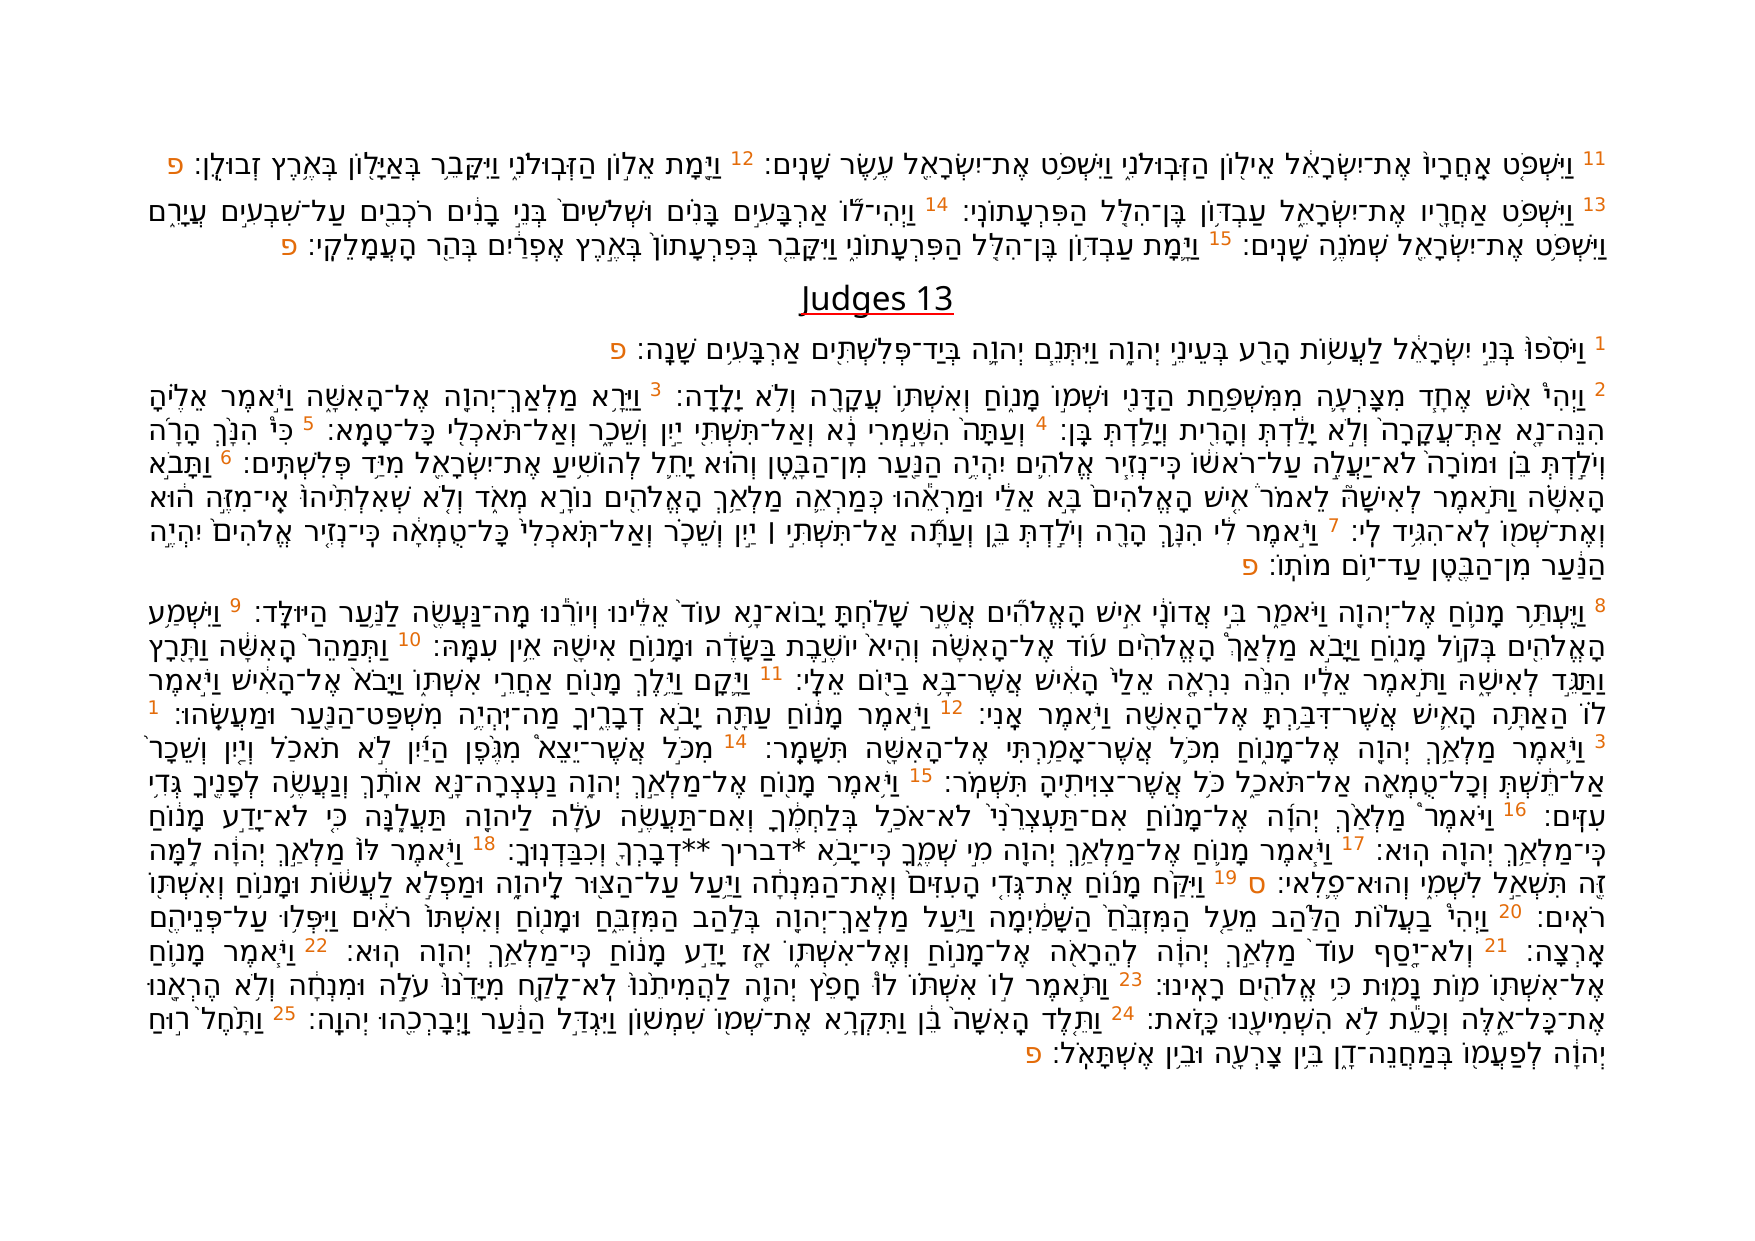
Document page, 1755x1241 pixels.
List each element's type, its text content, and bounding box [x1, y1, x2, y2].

text 1 וַיֹּסִ֙פוּ֙ בְּנֵ֣י יִשְׂרָאֵ֔ל לַעֲשׂ֥וֹת הָרַ֖ע בְּעֵינֵ֣י יְהוָ֑ה וַיִּתְּנֵ֧ם יְהוָ֛ה בְּיַד־פְּלִשְׁתִּ֖ים אַרְבָּעִ֥ים שָׁנָֽה׃ פ [148, 332, 1606, 366]
text 11 וַיִּשְׁפֹּ֤ט אֽ͏ַחֲרָיו֙ אֶת־יִשְׂרָאֵ֔ל אֵיל֖וֹן הַזְּבֽוּלֹנִ֑י וַיִּשְׁפֹּ֥ט אֶת־יִשְׂרָאֵ֖ל עֶ֥שֶׂר שָׁנִֽים׃ ‬‬‬‬12 וַיָּ֖מָת אֵל֣וֹן הַזְּבֽוּלֹנִ֑י וַיִּקָּבֵ֥ר בְּאַיָּל֖וֹן בְּאֶ֥רֶץ זְבוּלֻֽן׃ פ ‬‬‬‬‬‬ [148, 148, 1606, 182]
text 8 וַיֶּעְתַּ֥ר מָנ֛וֹחַ אֶל־יְהוָ֖ה וַיֹּאמַ֑ר בִּ֣י אֲדוֹנָ֔י אִ֣ישׁ הָאֱלֹהִ֞ים אֲשֶׁ֣ר שָׁלַ֗חְתָּ יָבוֹא־נָ֥א עוֹד֙ אֵלֵ֔ינוּ וְיוֹרֵ֕נוּ מַֽה־נַּעֲשֶׂ֖ה לַנַּ֥עַר הַיּוּלָּֽד׃ ‬‬‬‬9 וַיִּשְׁמַ֥ע הָאֱלֹהִ֖ים בְּק֣וֹל מָנ֑וֹחַ וַיָּבֹ֣א מַלְאַךְ֩ הָאֱלֹהִ֨ים ע֜וֹד אֶל־הָאִשָּׁ֗ה וְהִיא֙ יוֹשֶׁ֣בֶת בַּשָּׂדֶ֔ה וּמָנ֥וֹחַ אִישָׁ֖הּ אֵ֥ין עִמָּֽהּ׃ ‬‬‬‬10 וַתְּמַהֵר֙ הָֽאִשָּׁ֔ה וַתָּ֖רָץ וַתַּגֵּ֣ד לְאִישָׁ֑הּ וַתֹּ֣אמֶר אֵלָ֔יו הִנֵּ֨ה נִרְאָ֤ה אֵלַי֙ הָאִ֔ישׁ אֲשֶׁר־בָּ֥א בַיּ֖וֹם אֵלָֽי׃ ‬‬‬‬11 וַיָּ֛קָם וַיֵּ֥לֶךְ מָנ֖וֹחַ אַחֲרֵ֣י אִשְׁתּ֑וֹ וַיָּבֹא֙ אֶל־הָאִ֔ישׁ וַיֹּ֣אמֶר ל֗וֹ הַאַתָּ֥ה הָאִ֛ישׁ אֲשֶׁר־דִּבַּ֥רְתָּ אֶל־הָאִשָּׁ֖ה וַיֹּ֥אמֶר אָֽנִי׃ ‬‬‬‬12 וַיֹּ֣אמֶר מָנ֔וֹחַ עַתָּ֖ה יָבֹ֣א דְבָרֶ֑יךָ מַה־יִּֽהְיֶ֥ה מִשְׁפַּט־הַנַּ֖עַר וּמַעֲשֵֽׂהוּ׃ ‬‬‬‬13 וַיֹּ֛אמֶר מַלְאַ֥ךְ יְהוָ֖ה אֶל־מָנ֑וֹחַ מִכֹּ֛ל אֲשֶׁר־אָמַ֥רְתִּי אֶל־הָאִשָּׁ֖ה תִּשָּׁמֵֽר׃ ‬‬‬‬14 מִכֹּ֣ל אֲשֶׁר־יֵצֵא֩ מִגֶּ֨פֶן הַיַּ֜יִן לֹ֣א תֹאכַ֗ל וְיַ֤יִן וְשֵׁכָר֙ אַל־תֵּ֔שְׁתְּ וְכָל־טֻמְאָ֖ה אַל־תֹּאכַ֑ל כֹּ֥ל אֲשֶׁר־צִוִּיתִ֖יהָ תִּשְׁמֹֽר׃ ‬‬‬‬15 וַיֹּ֥אמֶר מָנ֖וֹחַ אֶל־מַלְאַ֣ךְ יְהוָ֑ה נַעְצְרָה־נָּ֣א אוֹתָ֔ךְ וְנַעֲשֶׂ֥ה לְפָנֶ֖יךָ גְּדִ֥י עִזִּֽים׃ ‬‬‬‬16 וַיֹּאמֶר֩ מַלְאַ֨ךְ יְהוָ֜ה אֶל־מָנ֗וֹחַ אִם־תַּעְצְרֵ֙נִי֙ לֹא־אֹכַ֣ל בְּלַחְמֶ֔ךָ וְאִם־תַּעֲשֶׂ֣ה עֹלָ֔ה לַיהוָ֖ה תַּעֲלֶ֑נָּה כִּ֚י לֹא־יָדַ֣ע מָנ֔וֹחַ כִּֽי־מַלְאַ֥ךְ יְהוָ֖ה הֽוּא׃ ‬‬‬‬17 וַיֹּ֧אמֶר מָנ֛וֹחַ אֶל־מַלְאַ֥ךְ יְהוָ֖ה מִ֣י שְׁמֶ֑ךָ כִּֽי־יָבֹ֥א *דבריך **דְבָרְךָ֖ וְכִבַּדְנֽוּךָ׃ ‬‬‬‬18 וַיֹּ֤אמֶר לּוֹ֙ מַלְאַ֣ךְ יְהוָ֔ה לָ֥מָּה זֶּ֖ה תִּשְׁאַ֣ל לִשְׁמִ֑י וְהוּא־פֶ֛לִאי׃ ס ‬‬‬‬‬19 וַיִּקַּ֨ח מָנ֜וֹחַ אֶת־גְּדִ֤י הָעִזִּים֙ וְאֶת־הַמִּנְחָ֔ה וַיַּ֥עַל עַל־הַצּ֖וּר לַֽיהוָ֑ה וּמַפְלִ֣א לַעֲשׂ֔וֹת וּמָנ֥וֹחַ וְאִשְׁתּ֖וֹ רֹאִֽים׃ ‬‬‬‬20 וַיְהִי֩ בַעֲל֨וֹת הַלַּ֜הַב מֵעַ֤ל הַמִּזְבֵּ֙חַ֙ הַשָּׁמַ֔יְמָה וַיַּ֥עַל מַלְאַךְ־יְהוָ֖ה בְּלַ֣הַב הַמִּזְבֵּ֑חַ וּמָנ֤וֹחַ וְאִשְׁתּוֹ֙ רֹאִ֔ים וַיִּפְּל֥וּ עַל־פְּנֵיהֶ֖ם אָֽרְצָה׃ ‬‬‬‬21 וְלֹא־יָ֤סַף עוֹד֙ מַלְאַ֣ךְ יְהוָ֔ה לְהֵרָאֹ֖ה אֶל־מָנ֣וֹחַ וְאֶל־אִשְׁתּ֑וֹ אָ֚ז יָדַ֣ע מָנ֔וֹחַ כִּֽי־מַלְאַ֥ךְ יְהוָ֖ה הֽוּא׃ ‬‬‬‬22 וַיֹּ֧אמֶר מָנ֛וֹחַ אֶל־אִשְׁתּ֖וֹ מ֣וֹת נָמ֑וּת כִּ֥י אֱלֹהִ֖ים רָאִֽינוּ׃ ‬‬‬‬23 וַתֹּ֧אמֶר ל֣וֹ אִשְׁתּ֗וֹ לוּ֩ חָפֵ֨ץ יְהוָ֤ה לַהֲמִיתֵ֙נוּ֙ לֹֽא־לָקַ֤ח מִיָּדֵ֙נוּ֙ עֹלָ֣ה וּמִנְחָ֔ה וְלֹ֥א הֶרְאָ֖נוּ אֶת־כָּל־אֵ֑לֶּה וְכָעֵ֕ת לֹ֥א הִשְׁמִיעָ֖נוּ כָּזֹֽאת׃ ‬‬‬‬24 וַתֵּ֤לֶד הָֽאִשָּׁה֙ בֵּ֔ן וַתִּקְרָ֥א אֶת־שְׁמ֖וֹ שִׁמְשׁ֑וֹן וַיִּגְדַּ֣ל הַנַּ֔עַר וַֽיְבָרְכֵ֖הוּ יְהוָֽה׃ ‬‬‬‬25 וַתָּ֙חֶל֙ ר֣וּחַ יְהוָ֔ה לְפַעֲמ֖וֹ בְּמַחֲנֵה־דָ֑ן בֵּ֥ין צָרְעָ֖ה וּבֵ֥ין אֶשְׁתָּאֹֽל׃ פ ‬‬‬‬‬‬‬‬‬‬‬‬‬‬‬‬‬‬‬‬‬‬ [148, 595, 1606, 1071]
text 2 וַיְהִי֩ אִ֨ישׁ אֶחָ֧ד מִצָּרְעָ֛ה מִמִּשְׁפַּ֥חַת הַדָּנִ֖י וּשְׁמ֣וֹ מָנ֑וֹחַ וְאִשְׁתּ֥וֹ עֲקָרָ֖ה וְלֹ֥א יָלָֽדָה׃ ‬‬‬‬3 וַיֵּרָ֥א מַלְאַךְ־יְהוָ֖ה אֶל־הָאִשָּׁ֑ה וַיֹּ֣אמֶר אֵלֶ֗יהָ הִנֵּה־נָ֤א אַתְּ־עֲקָרָה֙ וְלֹ֣א יָלַ֔דְתְּ וְהָרִ֖ית וְיָלַ֥דְתְּ בֵּֽן׃ ‬‬‬‬4 וְעַתָּה֙ הִשָּׁ֣מְרִי נָ֔א וְאַל־תִּשְׁתִּ֖י יַ֣יִן וְשֵׁכָ֑ר וְאַל־תֹּאכְלִ֖י כָּל־טָמֵֽא׃ ‬‬‬‬5 כִּי֩ הִנָּ֨ךְ הָרָ֜ה וְיֹלַ֣דְתְּ בֵּ֗ן וּמוֹרָה֙ לֹא־יַעֲלֶ֣ה עַל־רֹאשׁ֔וֹ כִּֽי־נְזִ֧יר אֱלֹהִ֛ים יִהְיֶ֥ה הַנַּ֖עַר מִן־הַבָּ֑טֶן וְה֗וּא יָחֵ֛ל לְהוֹשִׁ֥יעַ אֶת־יִשְׂרָאֵ֖ל מִיַּ֥ד פְּלִשְׁתִּֽים׃ ‬‬‬‬6 וַתָּבֹ֣א הָאִשָּׁ֗ה וַתֹּ֣אמֶר לְאִישָׁהּ֮ לֵאמֹר֒ אִ֤ישׁ הָאֱלֹהִים֙ בָּ֣א אֵלַ֔י וּמַרְאֵ֕הוּ כְּמַרְאֵ֛ה מַלְאַ֥ךְ הָאֱלֹהִ֖ים נוֹרָ֣א מְאֹ֑ד וְלֹ֤א שְׁאִלְתִּ֙יהוּ֙ אֵֽי־מִזֶּ֣ה ה֔וּא וְאֶת־שְׁמ֖וֹ לֹֽא־הִגִּ֥יד לִֽי׃ ‬‬‬‬7 וַיֹּ֣אמֶר לִ֔י הִנָּ֥ךְ הָרָ֖ה וְיֹלַ֣דְתְּ בֵּ֑ן וְעַתָּ֞ה אַל־תִּשְׁתִּ֣י ׀ יַ֣יִן וְשֵׁכָ֗ר וְאַל־תֹּֽאכְלִי֙ כָּל־טֻמְאָ֔ה כִּֽי־נְזִ֤יר אֱלֹהִים֙ יִהְיֶ֣ה הַנַּ֔עַר מִן־הַבֶּ֖טֶן עַד־י֥וֹם מוֹתֽוֹ׃ פ ‬‬‬‬‬‬‬‬‬‬ [148, 379, 1606, 583]
text Judges 13 [148, 274, 1606, 320]
text 13 וַיִּשְׁפֹּ֥ט אַחֲרָ֖יו אֶת־יִשְׂרָאֵ֑ל עַבְדּ֥וֹן בֶּן־הִלֵּ֖ל הַפִּרְעָתוֹנִֽי׃ ‬‬‬‬14 וַיְהִי־ל֞וֹ אַרְבָּעִ֣ים בָּנִ֗ים וּשְׁלֹשִׁים֙ בְּנֵ֣י בָנִ֔ים רֹכְבִ֖ים עַל־שִׁבְעִ֣ים עֲיָרִ֑ם וַיִּשְׁפֹּ֥ט אֶת־יִשְׂרָאֵ֖ל שְׁמֹנֶ֥ה שָׁנִֽים׃ ‬‬‬‬15 וַיָּ֛מָת עַבְדּ֥וֹן בֶּן־הִלֵּ֖ל הַפִּרְעָתוֹנִ֑י וַיִּקָּבֵ֤ר בְּפִרְעָתוֹן֙ בְּאֶ֣רֶץ אֶפְרַ֔יִם בְּהַ֖ר הָעֲמָלֵקִֽי׃ פ ‬‬‬‬‬‬‬ [148, 194, 1606, 262]
